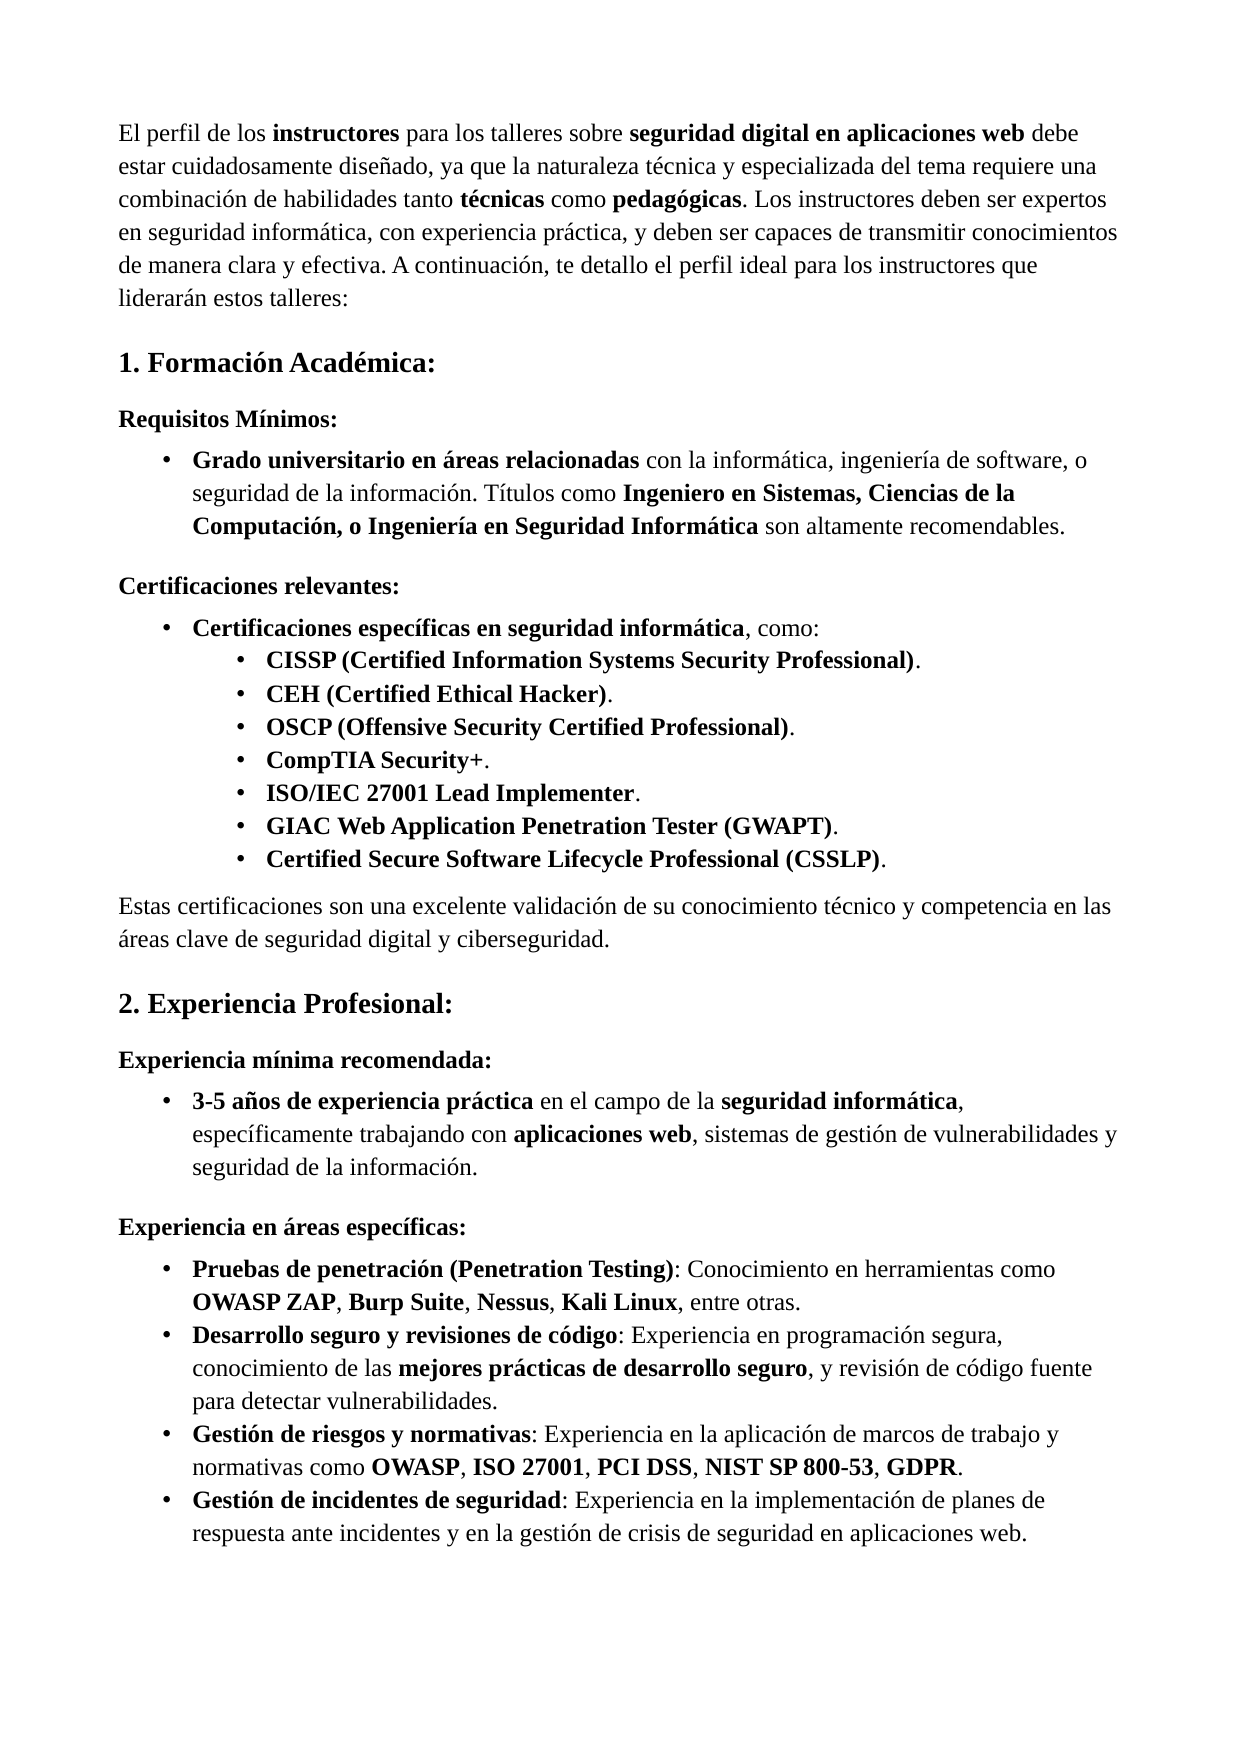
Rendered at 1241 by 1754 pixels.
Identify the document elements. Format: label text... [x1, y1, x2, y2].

list Certified Secure Software Lifecycle Professional (CSSLP). [236, 844, 1122, 872]
text El perfil de los instructores para los talleres sobre seguridad digital en aplicaciones web debe estar cuidadosamente diseñado, ya que la naturaleza técnica y especializada del tema requiere una combinación de habilidades tanto técnicas como pedagógicas. Los instructores deben ser expertos en seguridad informática, con experiencia práctica, y deben ser capaces de transmitir conocimientos de manera clara y efectiva. A continuación, te detallo el perfil ideal para los instructores que liderarán estos talleres: [118, 118, 1122, 312]
list Pruebas de penetración (Penetration Testing): Conocimiento en herramientas como OWASP ZAP, Burp Suite, Nessus, Kali Linux, entre otras. [162, 1254, 1122, 1316]
list 3-5 años de experiencia práctica en el campo de la seguridad informática, específicamente trabajando con aplicaciones web, sistemas de gestión de vulnerabilidades y seguridad de la información. [162, 1086, 1122, 1181]
list CompTIA Security+. [236, 745, 1122, 773]
list Grado universitario en áreas relacionadas con la informática, ingeniería de software, o seguridad de la información. Títulos como Ingeniero en Sistemas, Ciencias de la Computación, o Ingeniería en Seguridad Informática son altamente recomendables. [162, 445, 1122, 540]
subtitle 2. Experiencia Profesional: [118, 987, 1122, 1020]
text Estas certificaciones son una excelente validación de su conocimiento técnico y competencia en las áreas clave de seguridad digital y ciberseguridad. [118, 891, 1122, 953]
list Gestión de riesgos y normativas: Experiencia en la aplicación de marcos de trabajo y normativas como OWASP, ISO 27001, PCI DSS, NIST SP 800-53, GDPR. [162, 1419, 1122, 1481]
list ISO/IEC 27001 Lead Implementer. [236, 778, 1122, 806]
subtitle 1. Formación Académica: [118, 345, 1122, 379]
list Gestión de incidentes de seguridad: Experiencia en la implementación de planes de respuesta ante incidentes y en la gestión de crisis de seguridad en aplicaciones web. [162, 1485, 1122, 1547]
subtitle Experiencia mínima recomendada: [118, 1045, 1122, 1074]
list GIAC Web Application Penetration Tester (GWAPT). [236, 811, 1122, 839]
list CEH (Certified Ethical Hacker). [236, 679, 1122, 707]
list CISSP (Certified Information Systems Security Professional). [236, 646, 1122, 674]
subtitle Certificaciones relevantes: [118, 571, 1122, 600]
subtitle Experiencia en áreas específicas: [118, 1212, 1122, 1241]
list OSCP (Offensive Security Certified Professional). [236, 712, 1122, 740]
subtitle Requisitos Mínimos: [118, 404, 1122, 433]
list Certificaciones específicas en seguridad informática, como: [162, 613, 1122, 641]
list Desarrollo seguro y revisiones de código: Experiencia en programación segura, conocimiento de las mejores prácticas de desarrollo seguro, y revisión de código fuente para detectar vulnerabilidades. [162, 1320, 1122, 1414]
